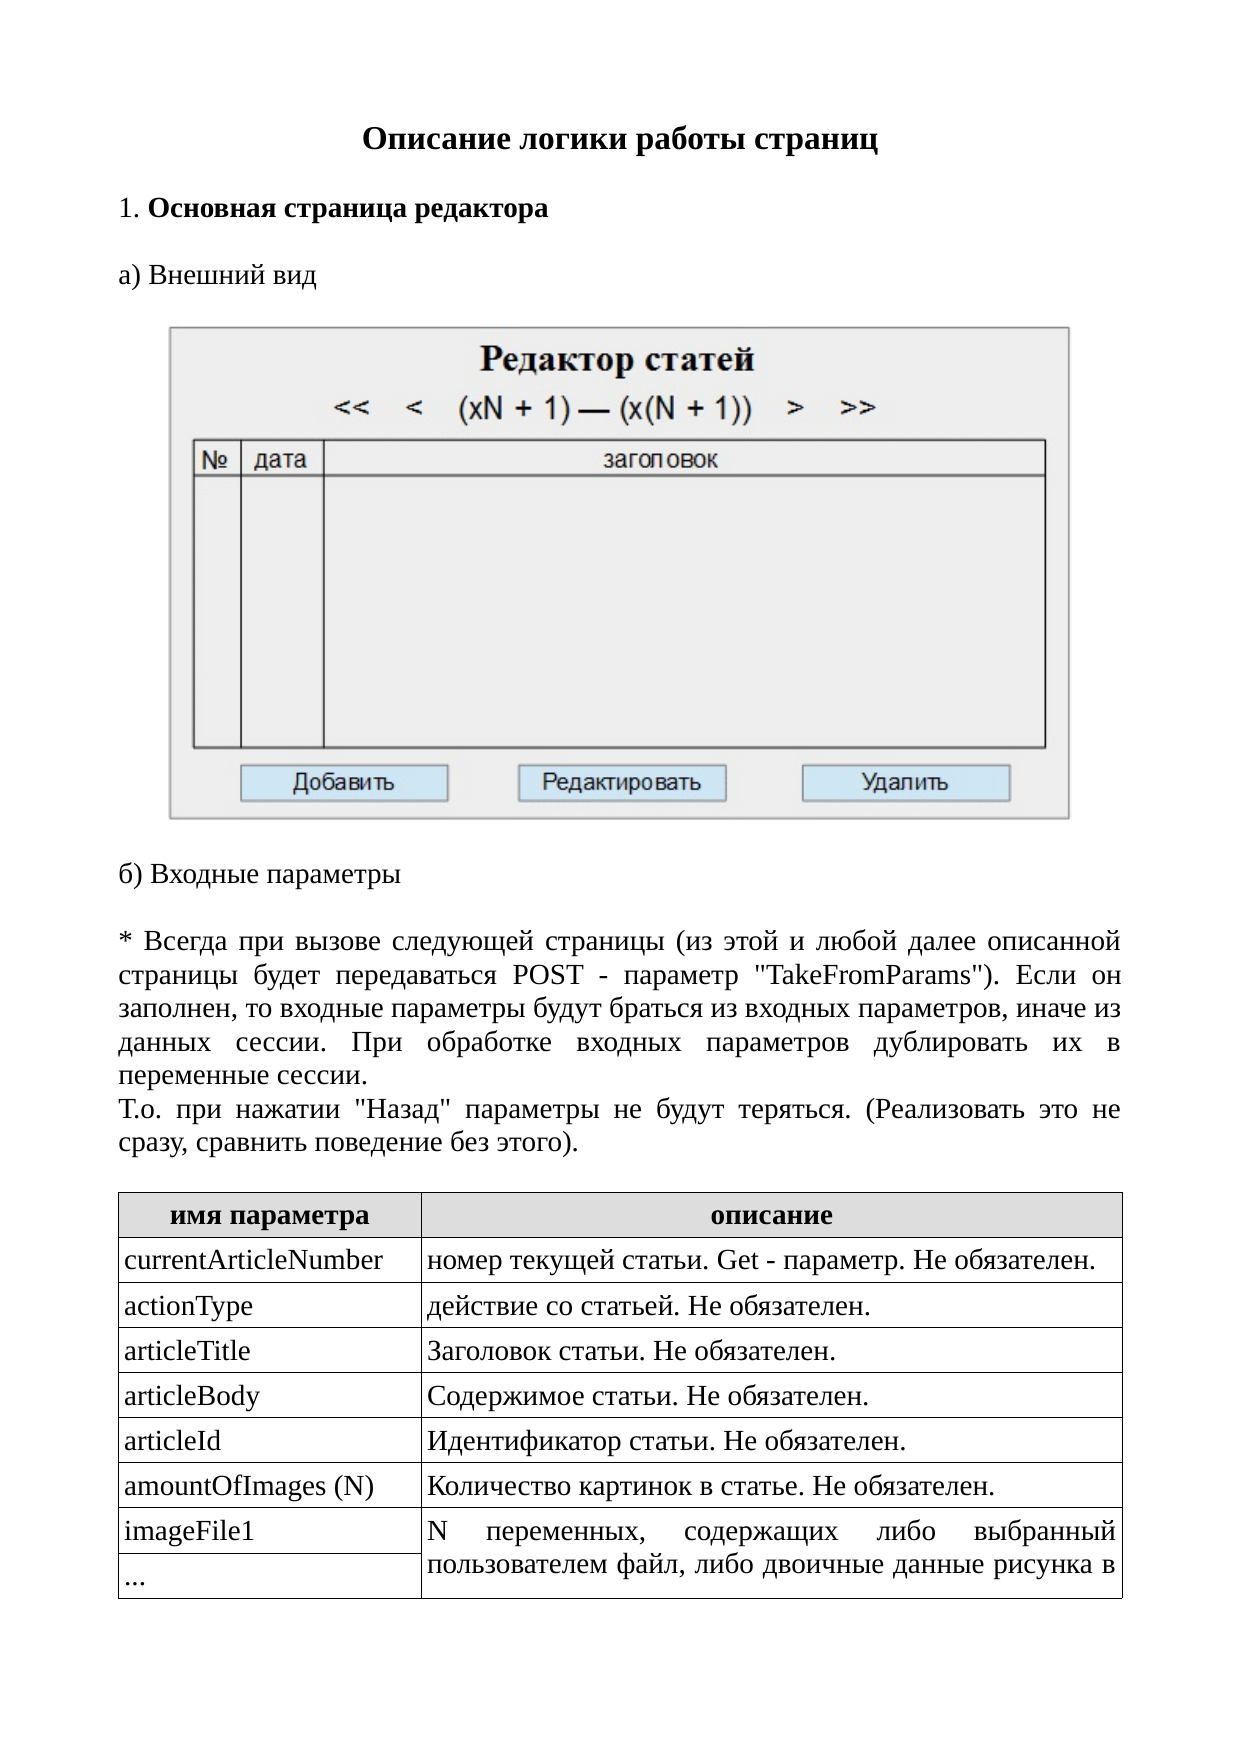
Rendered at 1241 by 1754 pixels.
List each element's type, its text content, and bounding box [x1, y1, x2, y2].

table_cell Идентификатор статьи. Не обязателен. [422, 1418, 1122, 1462]
text б) Входные параметры [118, 856, 1122, 890]
text Описание логики работы страниц [118, 118, 1122, 156]
picture [167, 324, 1073, 823]
text а) Внешний вид [118, 257, 1122, 291]
table_header имя параметра [119, 1193, 421, 1237]
table_cell articleId [119, 1418, 421, 1462]
table_cell Заголовок статьи. Не обязателен. [422, 1328, 1122, 1372]
text Т.о. при нажатии "Назад" параметры не будут теряться. (Реализовать это не сразу, сравнить поведение без этого). [118, 1091, 1122, 1158]
text 1. Основная страница редактора [118, 190, 1122, 223]
table_cell currentArticleNumber [119, 1238, 421, 1282]
table_cell действие со статьей. Не обязателен. [422, 1283, 1122, 1327]
text * Всегда при вызове следующей страницы (из этой и любой далее описанной страницы будет передаваться POST - параметр "TakeFromParams"). Если он заполнен, то входные параметры будут браться из входных параметров, иначе из данных сессии. При обработке входных параметров дублировать их в переменные сессии. [118, 923, 1122, 1091]
table_cell Количество картинок в статье. Не обязателен. [422, 1463, 1122, 1507]
table_cell номер текущей статьи. Get - параметр. Не обязателен. [422, 1238, 1122, 1282]
table_cell amountOfImages (N) [119, 1463, 421, 1507]
table_header описание [422, 1193, 1122, 1237]
table_cell imageFile1 [119, 1508, 421, 1552]
table_cell articleBody [119, 1373, 421, 1417]
table_cell ... [119, 1554, 421, 1597]
table_cell articleTitle [119, 1328, 421, 1372]
table_cell actionType [119, 1283, 421, 1327]
table_cell Содержимое статьи. Не обязателен. [422, 1373, 1122, 1417]
table_cell N переменных, содержащих либо выбранный пользователем файл, либо двоичные данные рисунка в [422, 1508, 1122, 1597]
